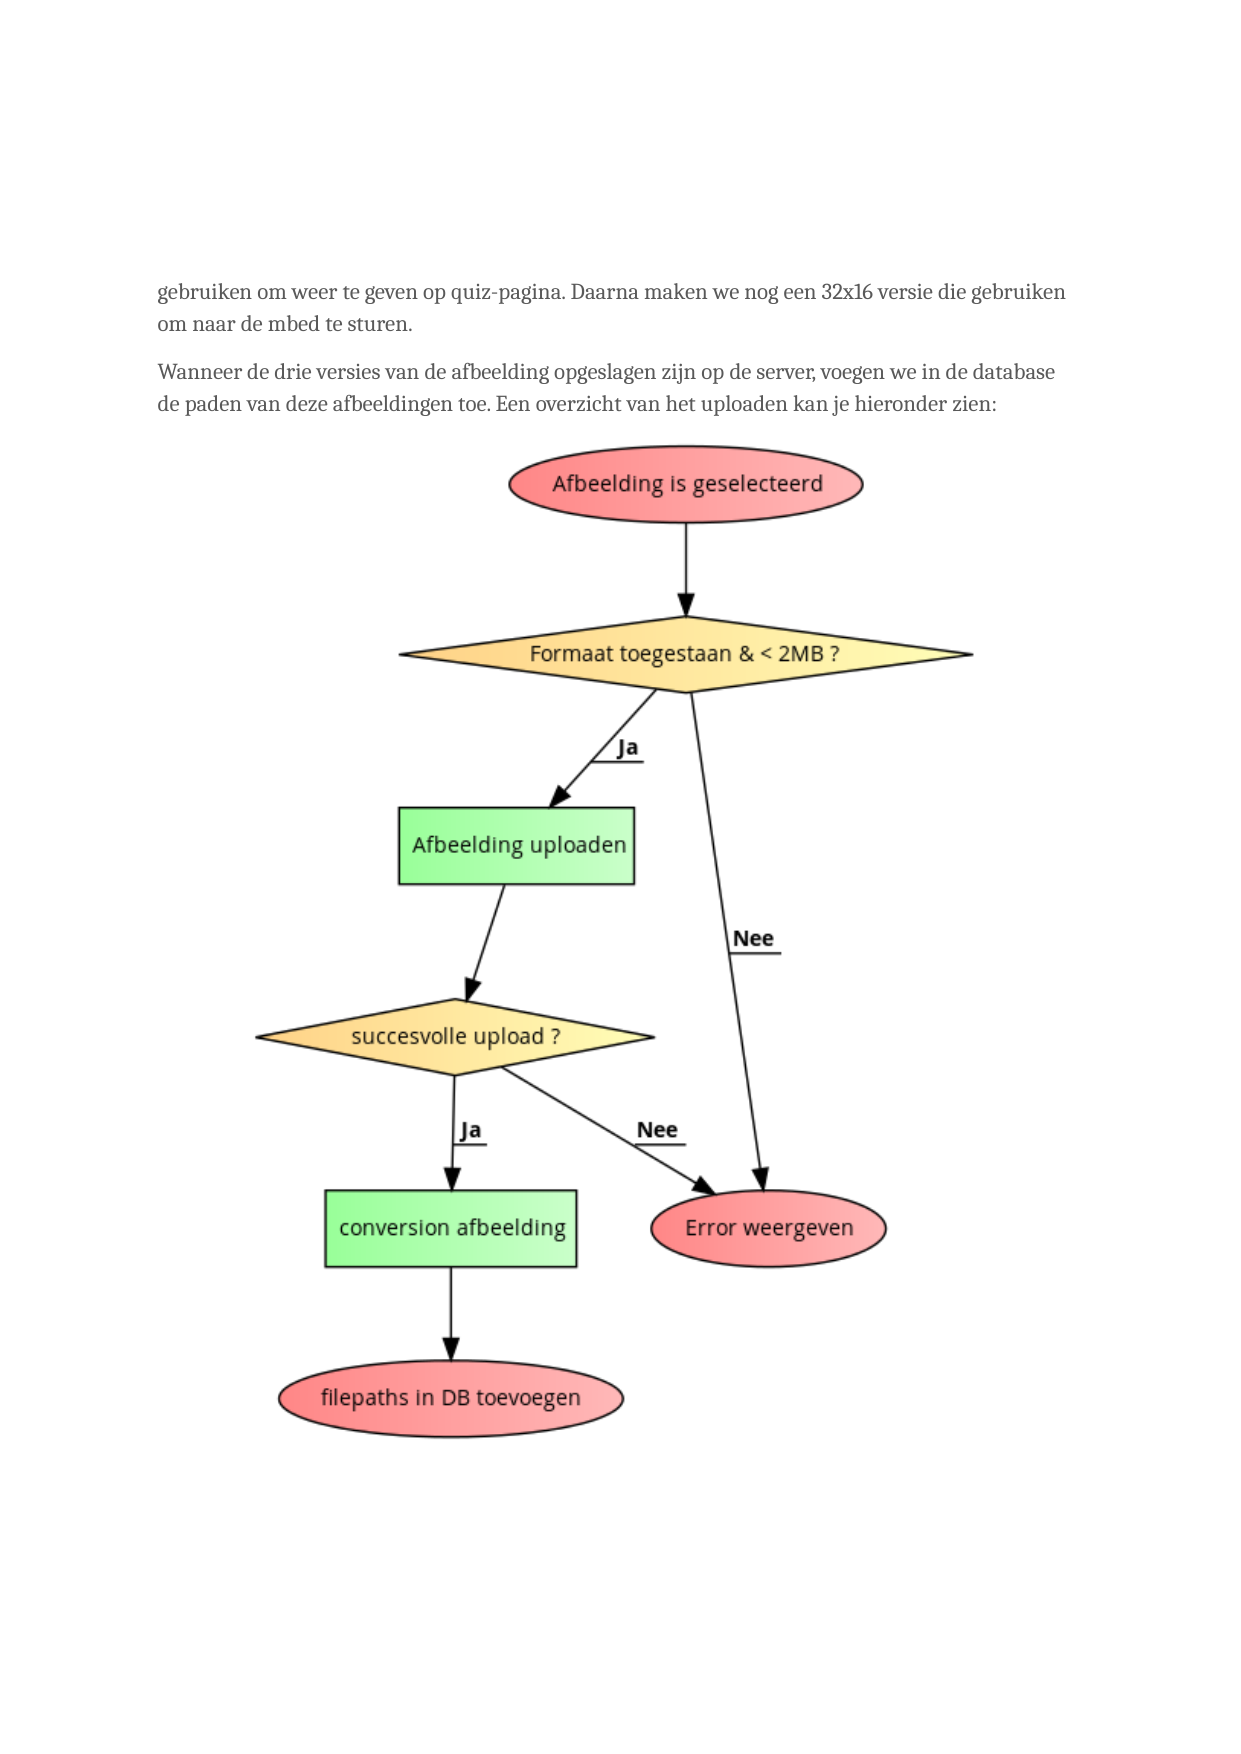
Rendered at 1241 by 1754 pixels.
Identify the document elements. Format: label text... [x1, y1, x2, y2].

picture [248, 442, 992, 1452]
text gebruiken om weer te geven op quiz-pagina. Daarna maken we nog een 32x16 versie die gebruiken om naar de mbed te sturen. [157, 279, 1083, 337]
text Wanneer de drie versies van de afbeelding opgeslagen zijn op de server, voegen we in de database de paden van deze afbeeldingen toe. Een overzicht van het uploaden kan je hieronder zien: [157, 359, 1083, 417]
